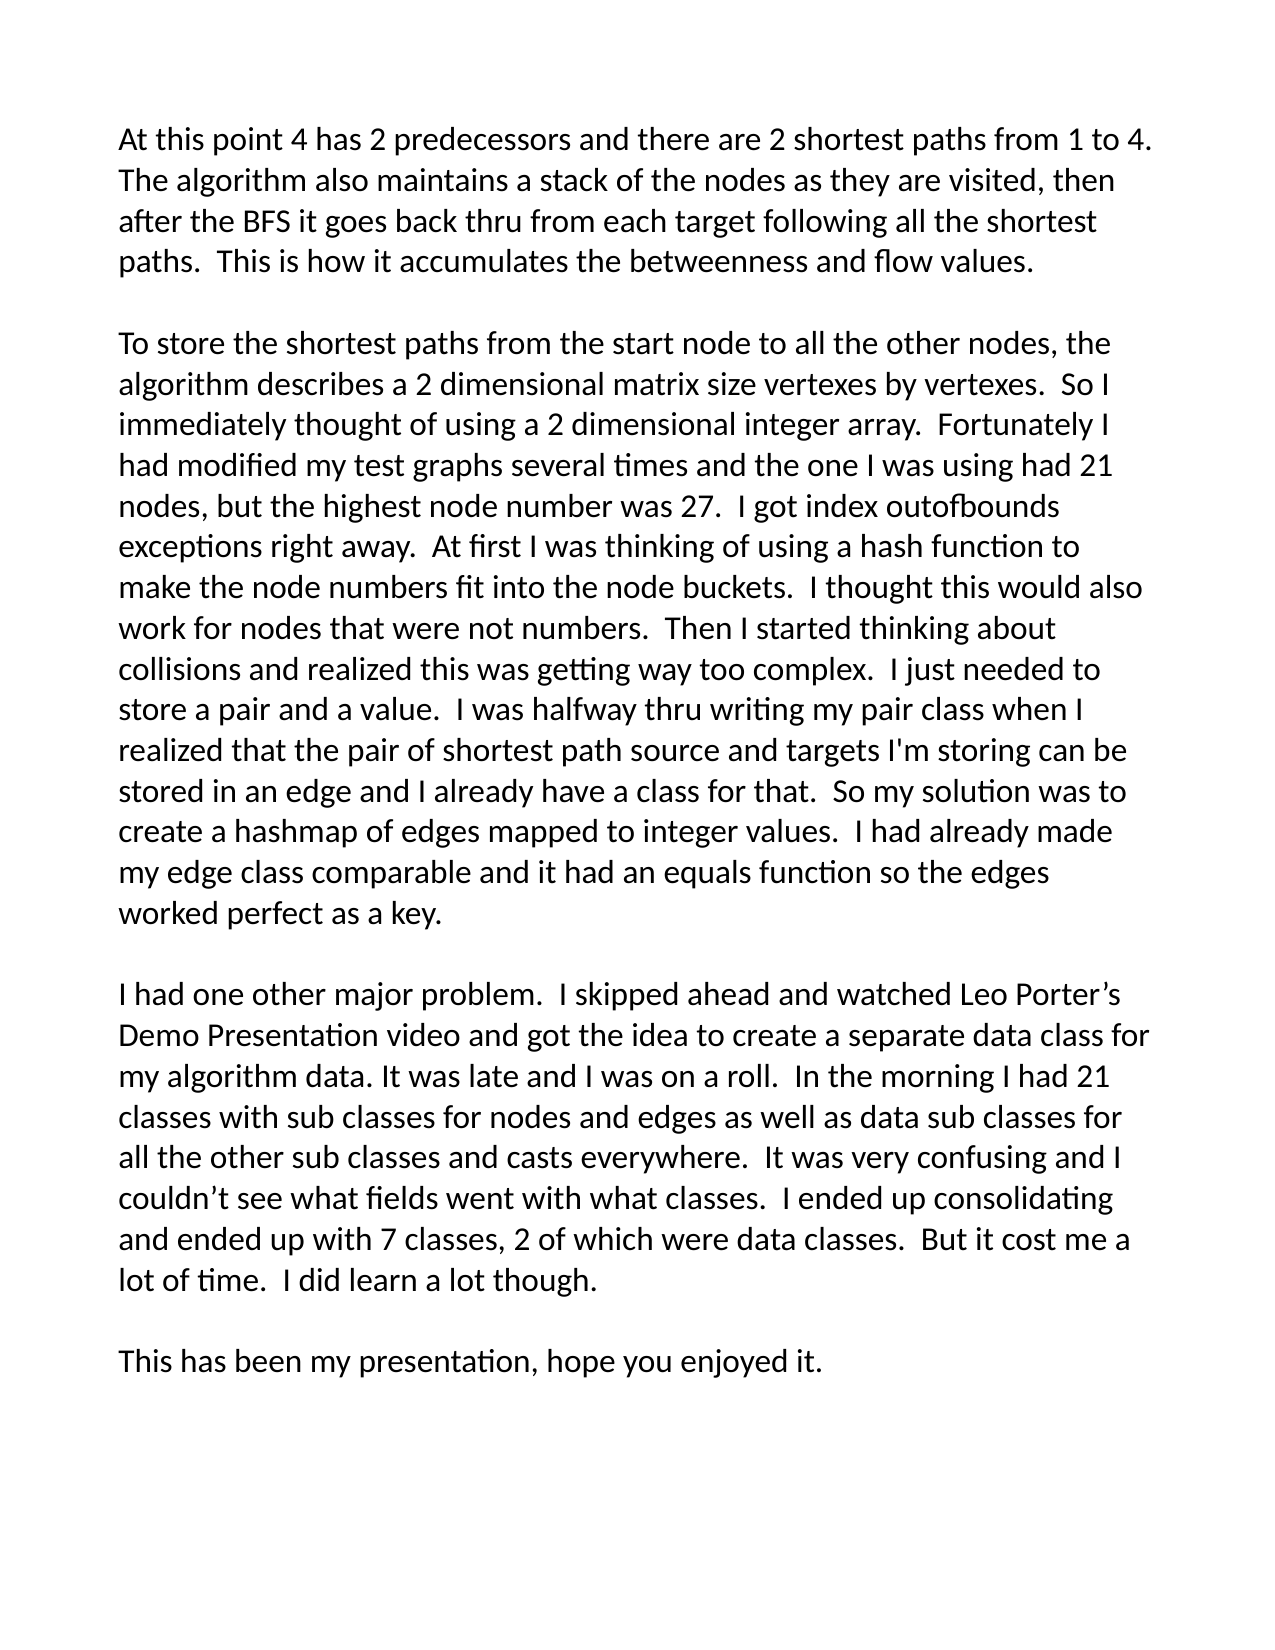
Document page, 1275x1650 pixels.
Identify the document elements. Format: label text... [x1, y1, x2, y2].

text To store the shortest paths from the start node to all the other nodes, the algorithm describes a 2 dimensional matrix size vertexes by vertexes. So I immediately thought of using a 2 dimensional integer array. Fortunately I had modified my test graphs several times and the one I was using had 21 nodes, but the highest node number was 27. I got index outofbounds exceptions right away. At first I was thinking of using a hash function to make the node numbers fit into the node buckets. I thought this would also work for nodes that were not numbers. Then I started thinking about collisions and realized this was getting way too complex. I just needed to store a pair and a value. I was halfway thru writing my pair class when I realized that the pair of shortest path source and targets I'm storing can be stored in an edge and I already have a class for that. So my solution was to create a hashmap of edges mapped to integer values. I had already made my edge class comparable and it had an equals function so the edges worked perfect as a key. [118, 322, 1157, 933]
text I had one other major problem. I skipped ahead and watched Leo Porter’s Demo Presentation video and got the idea to create a separate data class for my algorithm data. It was late and I was on a roll. In the morning I had 21 classes with sub classes for nodes and edges as well as data sub classes for all the other sub classes and casts everywhere. It was very confusing and I couldn’t see what fields went with what classes. I ended up consolidating and ended up with 7 classes, 2 of which were data classes. But it cost me a lot of time. I did learn a lot though. [118, 973, 1157, 1299]
text At this point 4 has 2 predecessors and there are 2 shortest paths from 1 to 4. The algorithm also maintains a stack of the nodes as they are visited, then after the BFS it goes back thru from each target following all the shortest paths. This is how it accumulates the betweenness and flow values. [118, 118, 1157, 281]
text This has been my presentation, hope you enjoyed it. [118, 1340, 1157, 1381]
